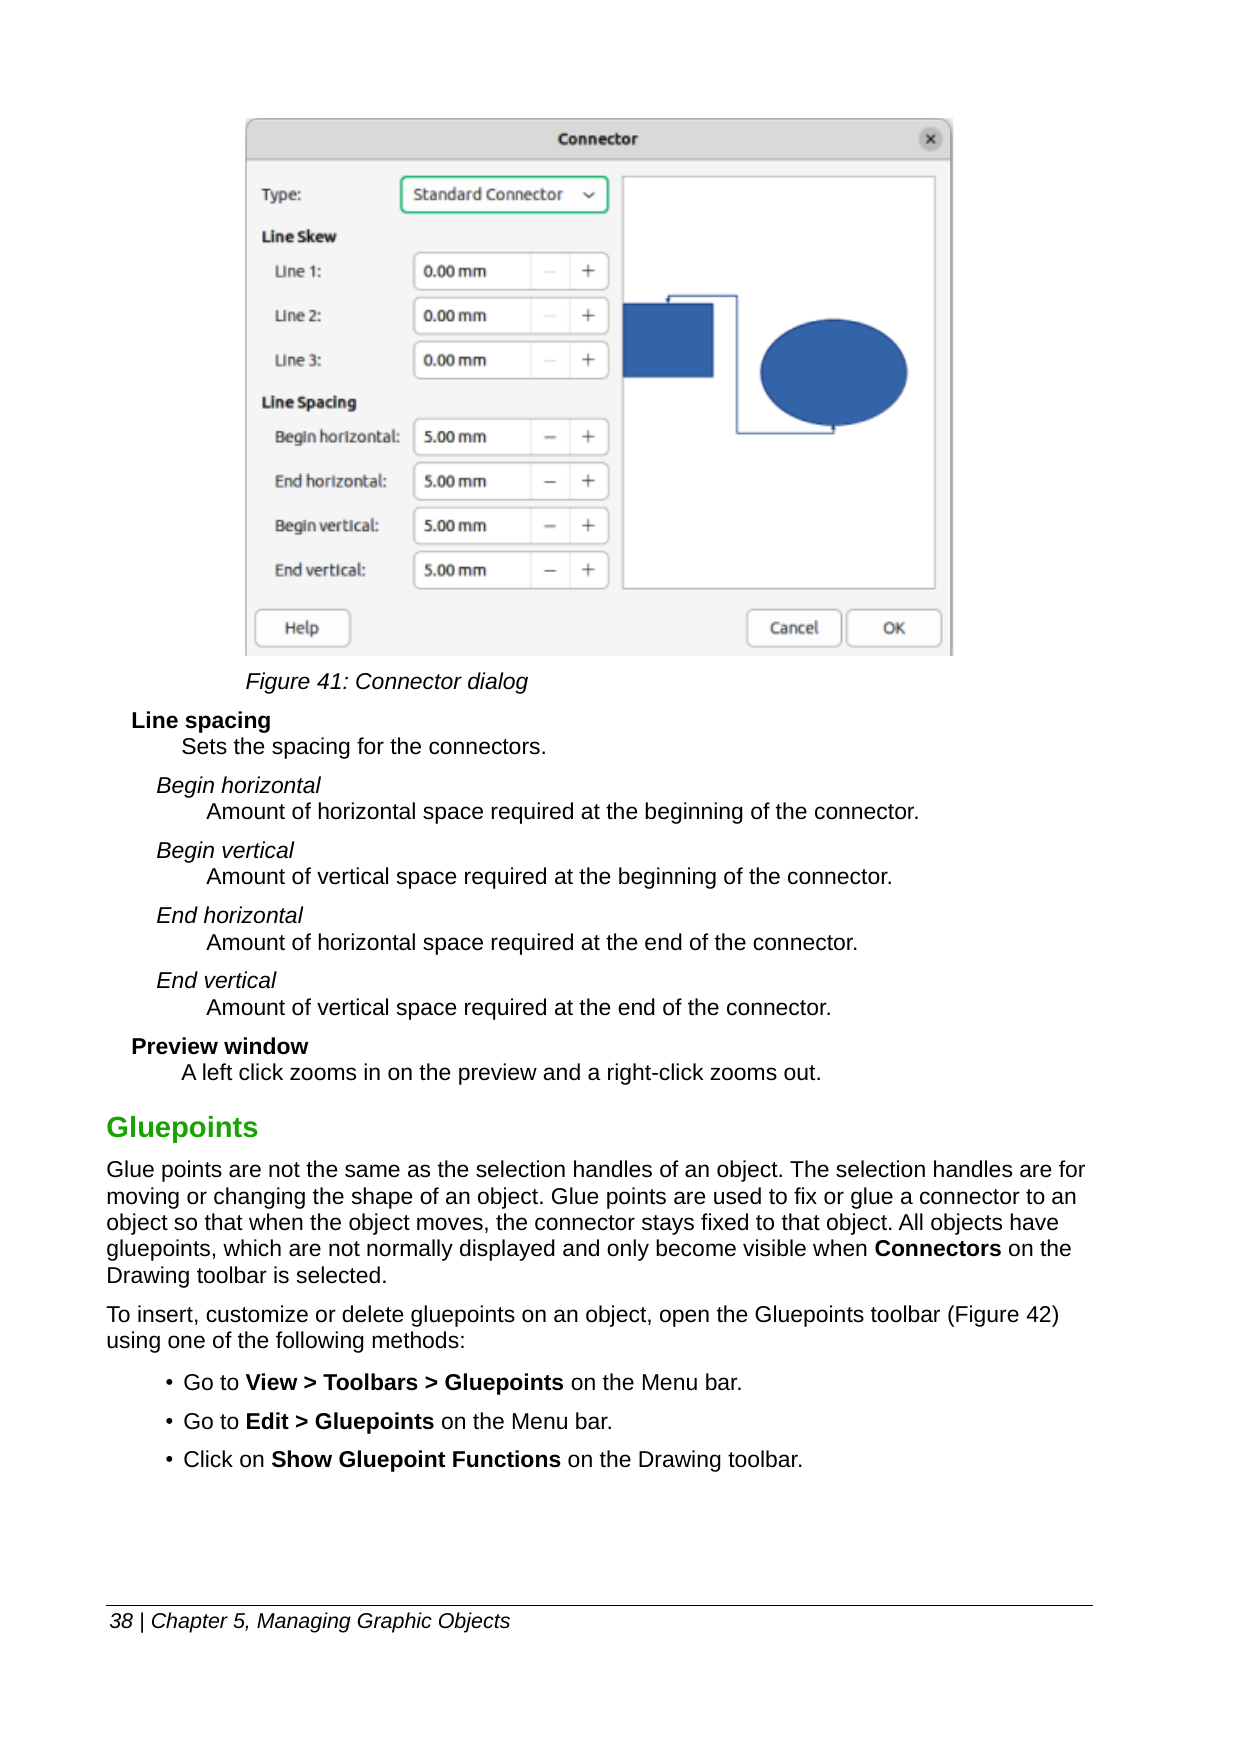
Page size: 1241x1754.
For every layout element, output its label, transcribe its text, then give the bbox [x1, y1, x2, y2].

text Amount of horizontal space required at the end of the connector. [206, 928, 1093, 955]
text Sets the spacing for the connectors. [181, 733, 1093, 759]
text A left click zooms in on the preview and a right-click zooms out. [181, 1059, 1093, 1085]
text Line spacing [131, 707, 1093, 733]
text Figure 41: Connector dialog [245, 668, 953, 694]
text Begin horizontal [156, 772, 1093, 798]
text Amount of vertical space required at the beginning of the connector. [206, 863, 1093, 890]
text End vertical [156, 967, 1093, 994]
subtitle Gluepoints [106, 1110, 1093, 1144]
text Amount of horizontal space required at the beginning of the connector. [206, 798, 1093, 824]
picture [245, 118, 954, 656]
list Go to View > Toolbars > Gluepoints on the Menu bar. [162, 1366, 1093, 1395]
list Click on Show Gluepoint Functions on the Drawing toolbar. [162, 1443, 1093, 1476]
text Begin vertical [156, 837, 1093, 863]
text Amount of vertical space required at the end of the connector. [206, 994, 1093, 1020]
text To insert, customize or delete gluepoints on an object, open the Gluepoints toolbar (Figure 42) using one of the following methods: [106, 1301, 1093, 1353]
text Glue points are not the same as the selection handles of an object. The selection handles are for moving or changing the shape of an object. Glue points are used to fix or glue a connector to an object so that when the object moves, the connector stays fixed to that object. All objects have gluepoints, which are not normally displayed and only become visible when Connectors on the Drawing toolbar is selected. [106, 1156, 1093, 1288]
list Go to Edit > Gluepoints on the Menu bar. [162, 1405, 1093, 1434]
text End horizontal [156, 902, 1093, 928]
text Preview window [131, 1033, 1093, 1059]
